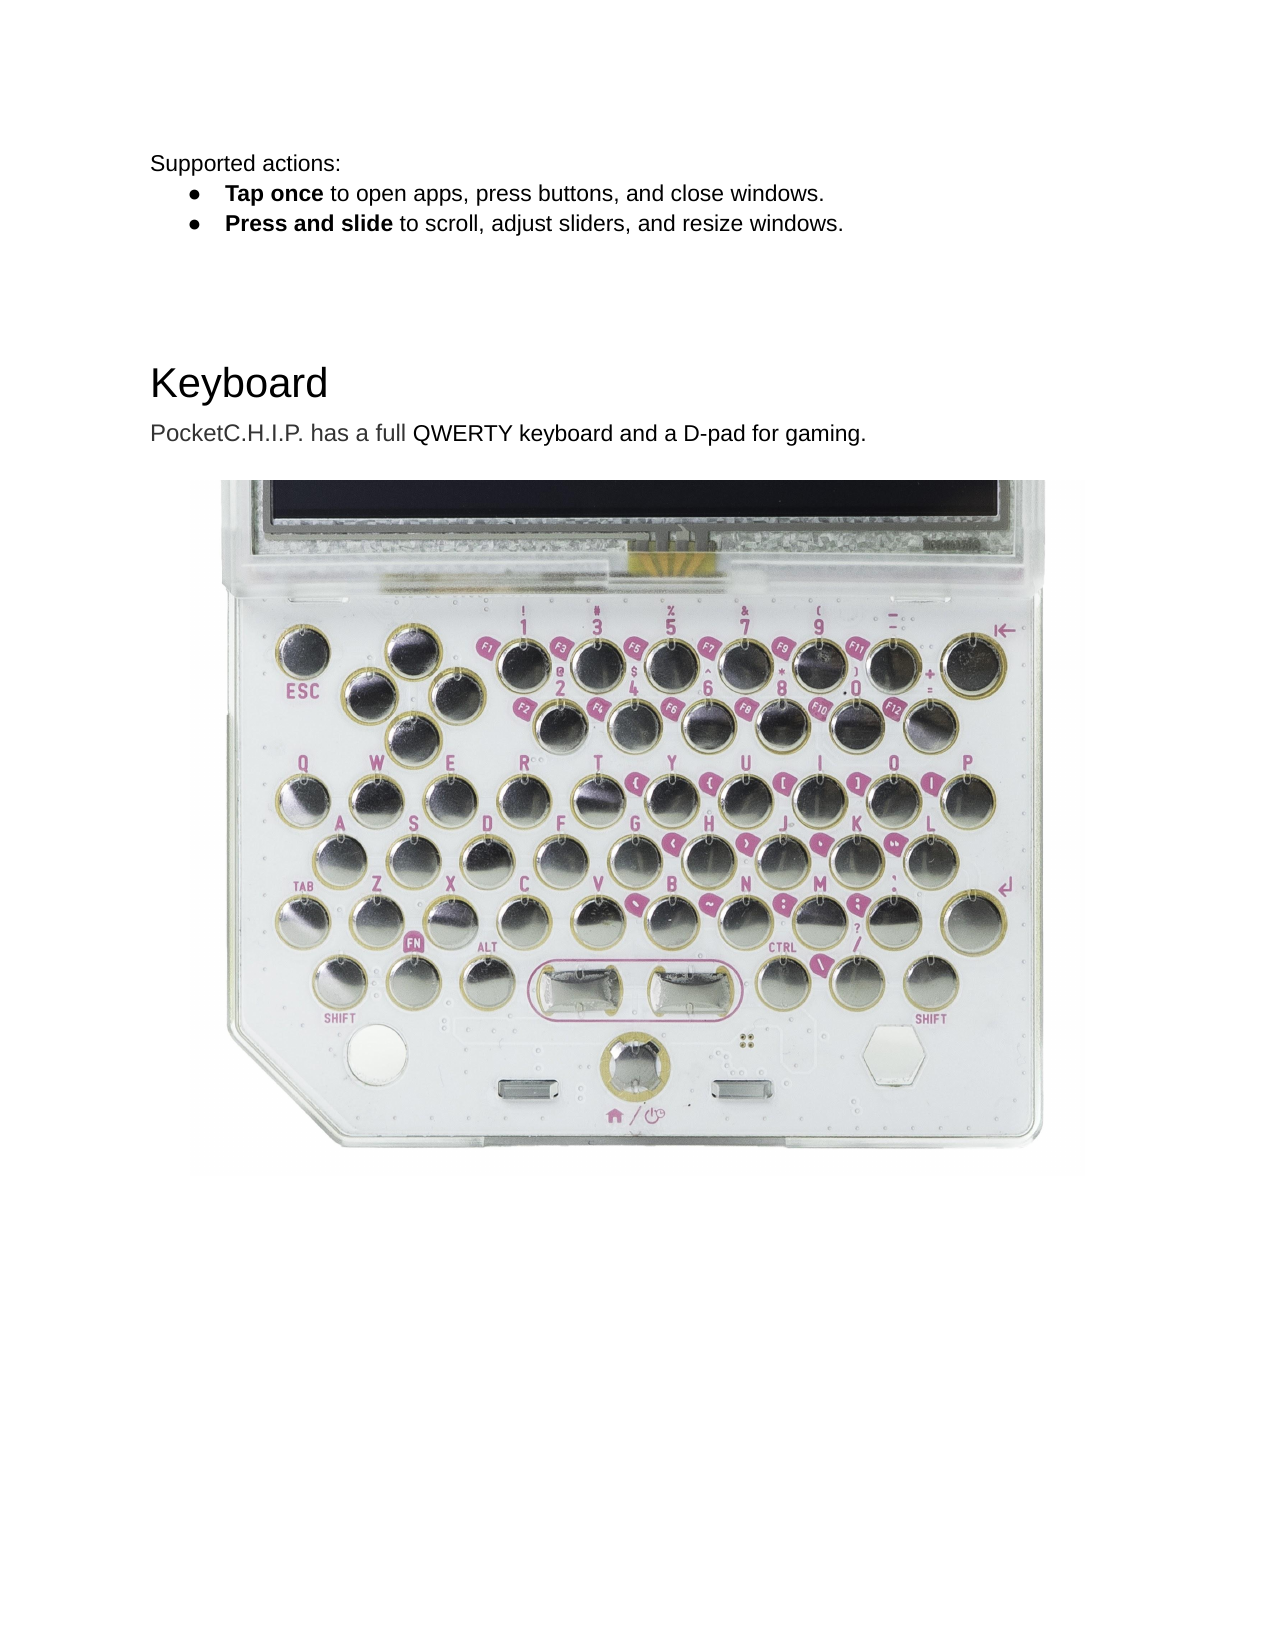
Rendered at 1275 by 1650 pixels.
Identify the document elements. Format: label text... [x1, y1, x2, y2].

picture [190, 480, 1085, 1176]
text Supported actions: [150, 150, 1125, 176]
subtitle Keyboard [150, 358, 1125, 406]
list Press and slide to scroll, adjust sliders, and resize windows. [187, 210, 1125, 237]
list Tap once to open apps, press buttons, and close windows. [187, 180, 1125, 207]
text PocketC.H.I.P. has a full QWERTY keyboard and a D-pad for gaming. [150, 419, 1125, 446]
